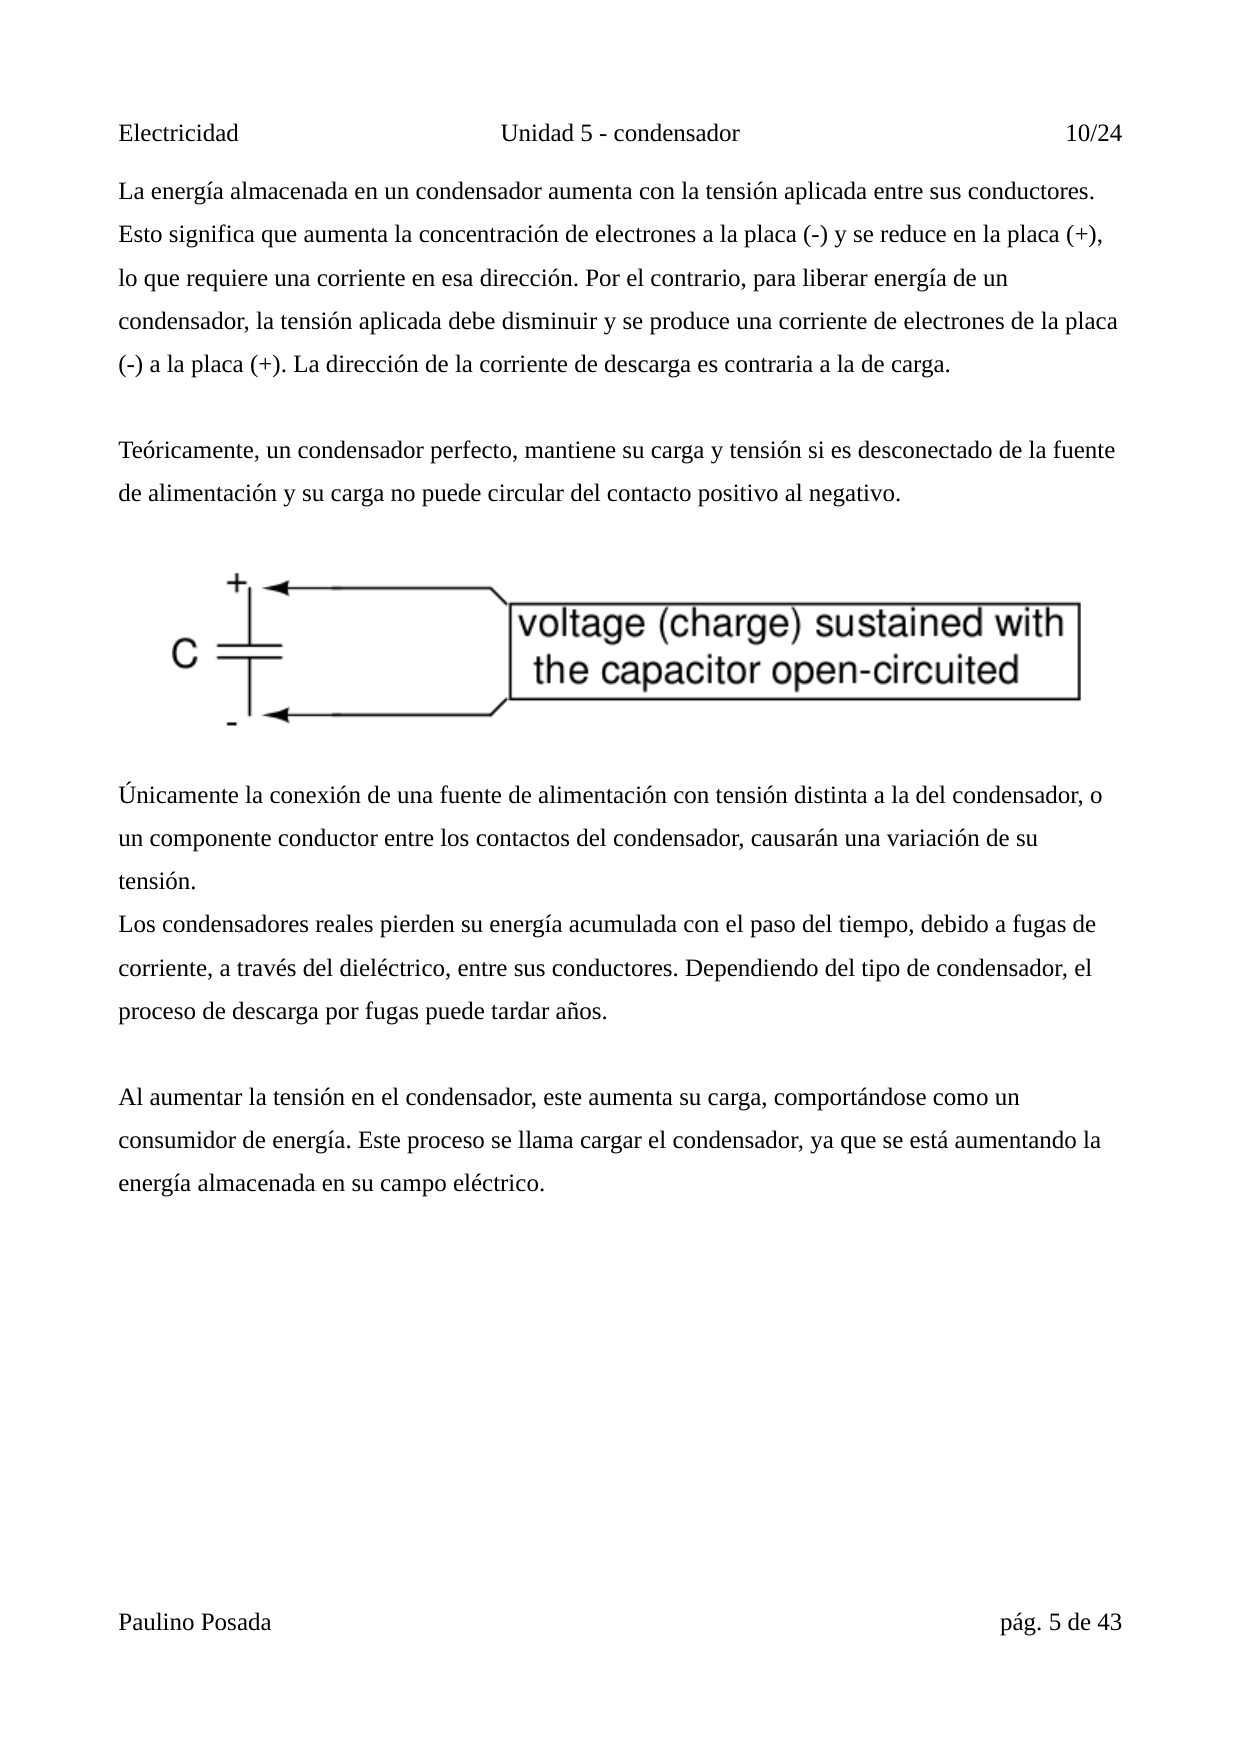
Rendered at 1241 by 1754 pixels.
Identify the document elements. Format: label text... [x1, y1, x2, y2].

text Al aumentar la tensión en el condensador, este aumenta su carga, comportándose como un consumidor de energía. Este proceso se llama cargar el condensador, ya que se está aumentando la energía almacenada en su campo eléctrico. [118, 1082, 1122, 1197]
text Teóricamente, un condensador perfecto, mantiene su carga y tensión si es desconectado de la fuente de alimentación y su carga no puede circular del contacto positivo al negativo. [118, 435, 1122, 507]
text Únicamente la conexión de una fuente de alimentación con tensión distinta a la del condensador, o un componente conductor entre los contactos del condensador, causarán una variación de su tensión. [118, 780, 1122, 895]
text La energía almacenada en un condensador aumenta con la tensión aplicada entre sus conductores. Esto significa que aumenta la concentración de electrones a la placa (-) y se reduce en la placa (+), [118, 176, 1122, 248]
text Los condensadores reales pierden su energía acumulada con el paso del tiempo, debido a fugas de corriente, a través del dieléctrico, entre sus conductores. Dependiendo del tipo de condensador, el proceso de descarga por fugas puede tardar años. [118, 909, 1122, 1024]
text lo que requiere una corriente en esa dirección. Por el contrario, para liberar energía de un condensador, la tensión aplicada debe disminuir y se produce una corriente de electrones de la placa (-) a la placa (+). La dirección de la corriente de descarga es contraria a la de carga. [118, 263, 1122, 378]
picture [149, 564, 1092, 732]
